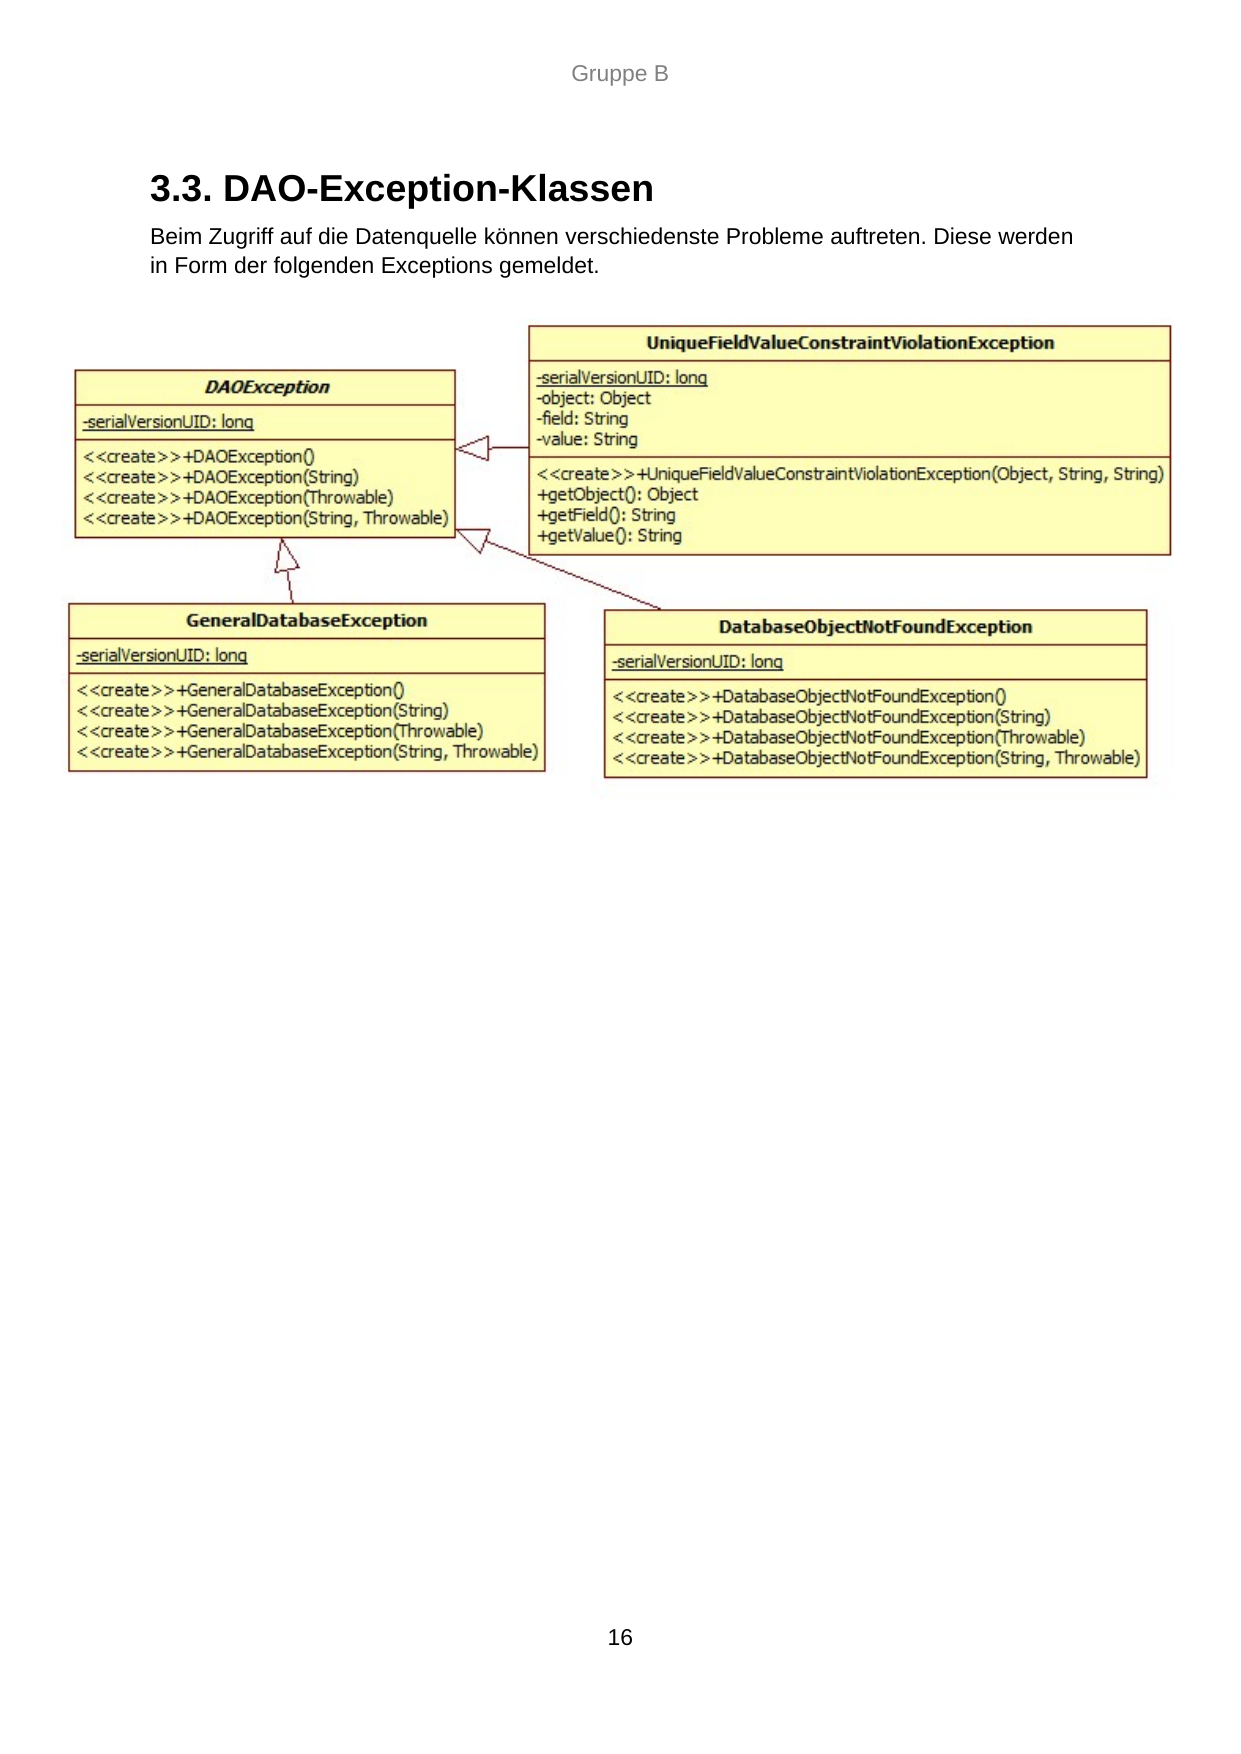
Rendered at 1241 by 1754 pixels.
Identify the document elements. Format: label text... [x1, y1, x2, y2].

text Beim Zugriff auf die Datenquelle können verschiedenste Probleme auftreten. Diese werden in Form der folgenden Exceptions gemeldet. [150, 224, 1090, 279]
subtitle DAO-Exception-Klassen [150, 167, 1090, 209]
picture [37, 295, 1203, 810]
